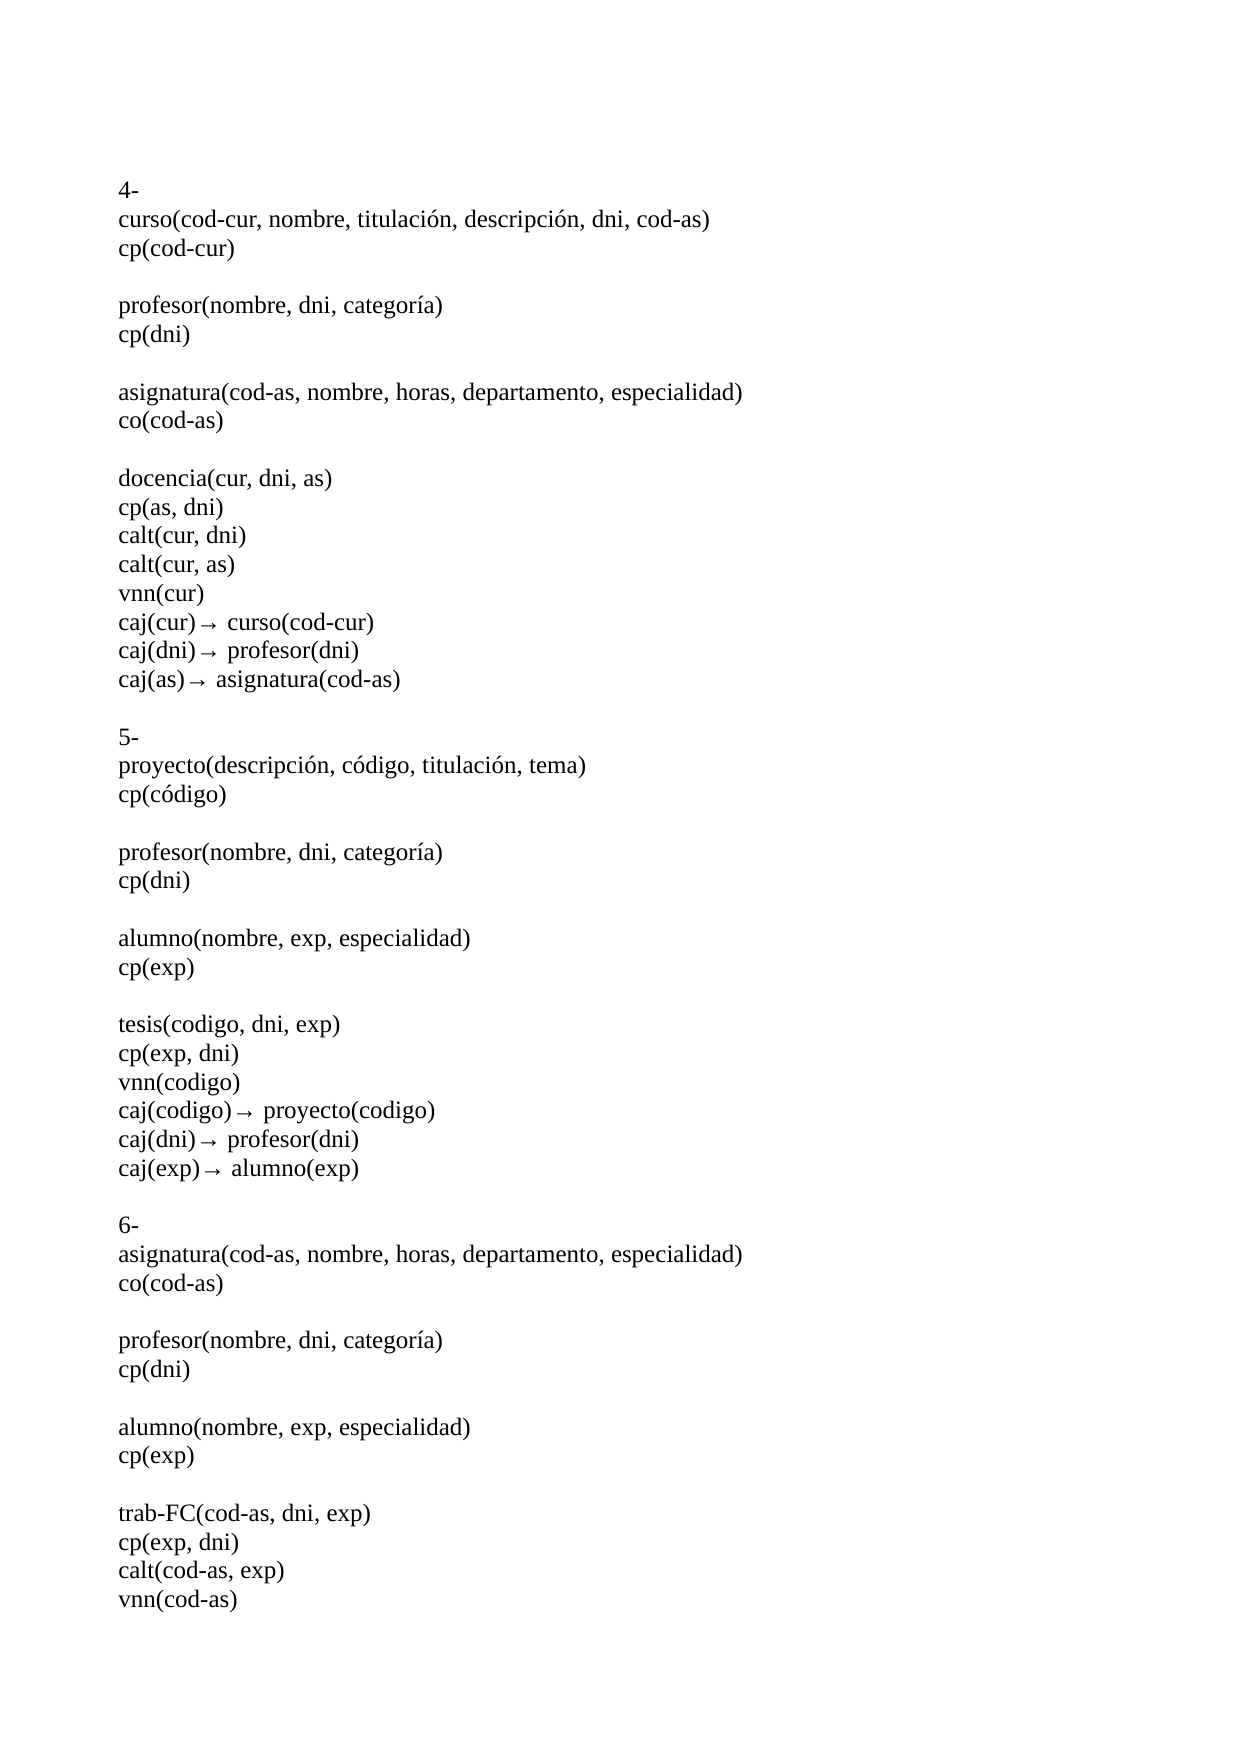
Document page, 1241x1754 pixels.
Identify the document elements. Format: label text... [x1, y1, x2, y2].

text cp(exp, dni) [118, 1527, 1122, 1556]
text vnn(cod-as) [118, 1584, 1122, 1613]
text profesor(nombre, dni, categoría) [118, 837, 1122, 866]
text co(cod-as) [118, 1268, 1122, 1297]
text cp(dni) [118, 319, 1122, 348]
text 5- [118, 722, 1122, 751]
text caj(dni)→ profesor(dni) [118, 636, 1122, 664]
text caj(cur)→ curso(cod-cur) [118, 607, 1122, 636]
text proyecto(descripción, código, titulación, tema) [118, 751, 1122, 779]
text caj(dni)→ profesor(dni) [118, 1124, 1122, 1153]
text docencia(cur, dni, as) [118, 463, 1122, 492]
text cp(código) [118, 779, 1122, 808]
text trab-FC(cod-as, dni, exp) [118, 1498, 1122, 1527]
text profesor(nombre, dni, categoría) [118, 291, 1122, 319]
text cp(cod-cur) [118, 233, 1122, 262]
text cp(exp) [118, 1441, 1122, 1469]
text cp(exp) [118, 952, 1122, 981]
text cp(as, dni) [118, 492, 1122, 521]
text asignatura(cod-as, nombre, horas, departamento, especialidad) [118, 377, 1122, 406]
text curso(cod-cur, nombre, titulación, descripción, dni, cod-as) [118, 204, 1122, 233]
text alumno(nombre, exp, especialidad) [118, 1412, 1122, 1441]
text cp(dni) [118, 1354, 1122, 1383]
text asignatura(cod-as, nombre, horas, departamento, especialidad) [118, 1239, 1122, 1268]
text tesis(codigo, dni, exp) [118, 1009, 1122, 1038]
text calt(cod-as, exp) [118, 1556, 1122, 1584]
text caj(codigo)→ proyecto(codigo) [118, 1096, 1122, 1124]
text calt(cur, dni) [118, 521, 1122, 549]
text vnn(cur) [118, 578, 1122, 607]
text co(cod-as) [118, 406, 1122, 434]
text vnn(codigo) [118, 1067, 1122, 1096]
text profesor(nombre, dni, categoría) [118, 1326, 1122, 1354]
text 6- [118, 1211, 1122, 1239]
text alumno(nombre, exp, especialidad) [118, 923, 1122, 952]
text 4- [118, 176, 1122, 204]
text caj(as)→ asignatura(cod-as) [118, 664, 1122, 693]
text cp(dni) [118, 866, 1122, 894]
text caj(exp)→ alumno(exp) [118, 1153, 1122, 1182]
text cp(exp, dni) [118, 1038, 1122, 1067]
text calt(cur, as) [118, 549, 1122, 578]
